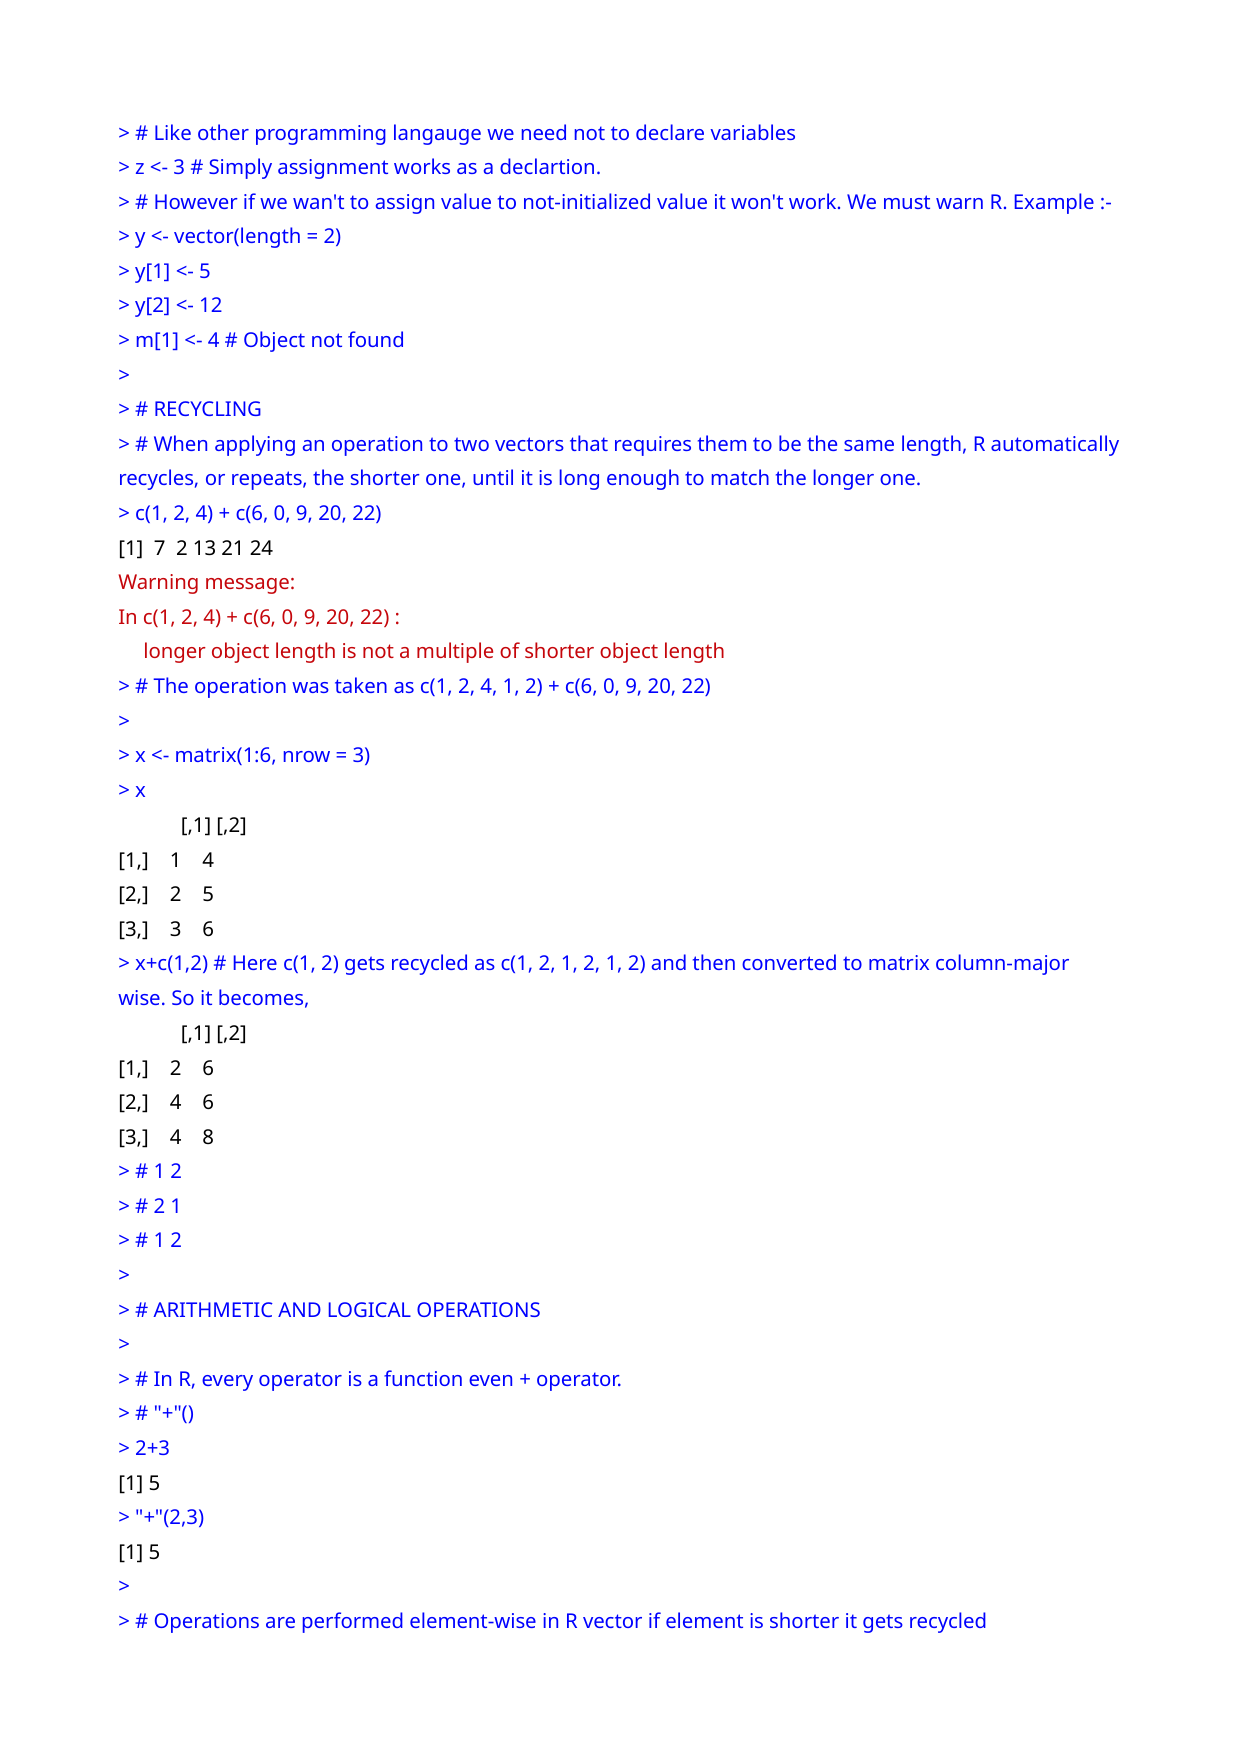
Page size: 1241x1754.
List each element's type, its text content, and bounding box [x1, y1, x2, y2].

text > # 1 2 [118, 1157, 1122, 1184]
text [1,] 1 4 [118, 845, 1122, 873]
text [,1] [,2] [118, 1018, 1122, 1046]
text > # Like other programming langauge we need not to declare variables [118, 118, 1122, 146]
text > [118, 706, 1122, 734]
text > "+"(2,3) [118, 1503, 1122, 1530]
text > # RECYCLING [118, 395, 1122, 422]
text > y[1] <- 5 [118, 256, 1122, 284]
text > x <- matrix(1:6, nrow = 3) [118, 741, 1122, 769]
text [1] 5 [118, 1537, 1122, 1565]
text > # Operations are performed element-wise in R vector if element is shorter it gets recycled [118, 1606, 1122, 1634]
text [3,] 3 6 [118, 914, 1122, 942]
text longer object length is not a multiple of shorter object length [118, 637, 1122, 665]
text > [118, 1572, 1122, 1599]
text > [118, 1330, 1122, 1357]
text > [118, 1261, 1122, 1288]
text In c(1, 2, 4) + c(6, 0, 9, 20, 22) : [118, 602, 1122, 630]
text > # The operation was taken as c(1, 2, 4, 1, 2) + c(6, 0, 9, 20, 22) [118, 672, 1122, 699]
text > # When applying an operation to two vectors that requires them to be the same length, R automatically recycles, or repeats, the shorter one, until it is long enough to match the longer one. [118, 429, 1122, 492]
text > z <- 3 # Simply assignment works as a declartion. [118, 153, 1122, 180]
text > y[2] <- 12 [118, 291, 1122, 319]
text > [118, 360, 1122, 388]
text [1] 5 [118, 1468, 1122, 1496]
text [1,] 2 6 [118, 1053, 1122, 1081]
text > c(1, 2, 4) + c(6, 0, 9, 20, 22) [118, 498, 1122, 526]
text > # In R, every operator is a function even + operator. [118, 1364, 1122, 1392]
text [2,] 2 5 [118, 880, 1122, 907]
text > m[1] <- 4 # Object not found [118, 326, 1122, 353]
text > x [118, 776, 1122, 803]
text > # "+"() [118, 1399, 1122, 1427]
text [1] 7 2 13 21 24 [118, 533, 1122, 561]
text > x+c(1,2) # Here c(1, 2) gets recycled as c(1, 2, 1, 2, 1, 2) and then converted to matrix column-major wise. So it becomes, [118, 949, 1122, 1011]
text > # However if we wan't to assign value to not-initialized value it won't work. We must warn R. Example :- [118, 187, 1122, 215]
text [2,] 4 6 [118, 1088, 1122, 1115]
text > # 1 2 [118, 1226, 1122, 1254]
text > 2+3 [118, 1433, 1122, 1461]
text [,1] [,2] [118, 810, 1122, 838]
text Warning message: [118, 568, 1122, 595]
text [3,] 4 8 [118, 1122, 1122, 1150]
text > y <- vector(length = 2) [118, 222, 1122, 249]
text > # ARITHMETIC AND LOGICAL OPERATIONS [118, 1295, 1122, 1323]
text > # 2 1 [118, 1191, 1122, 1219]
